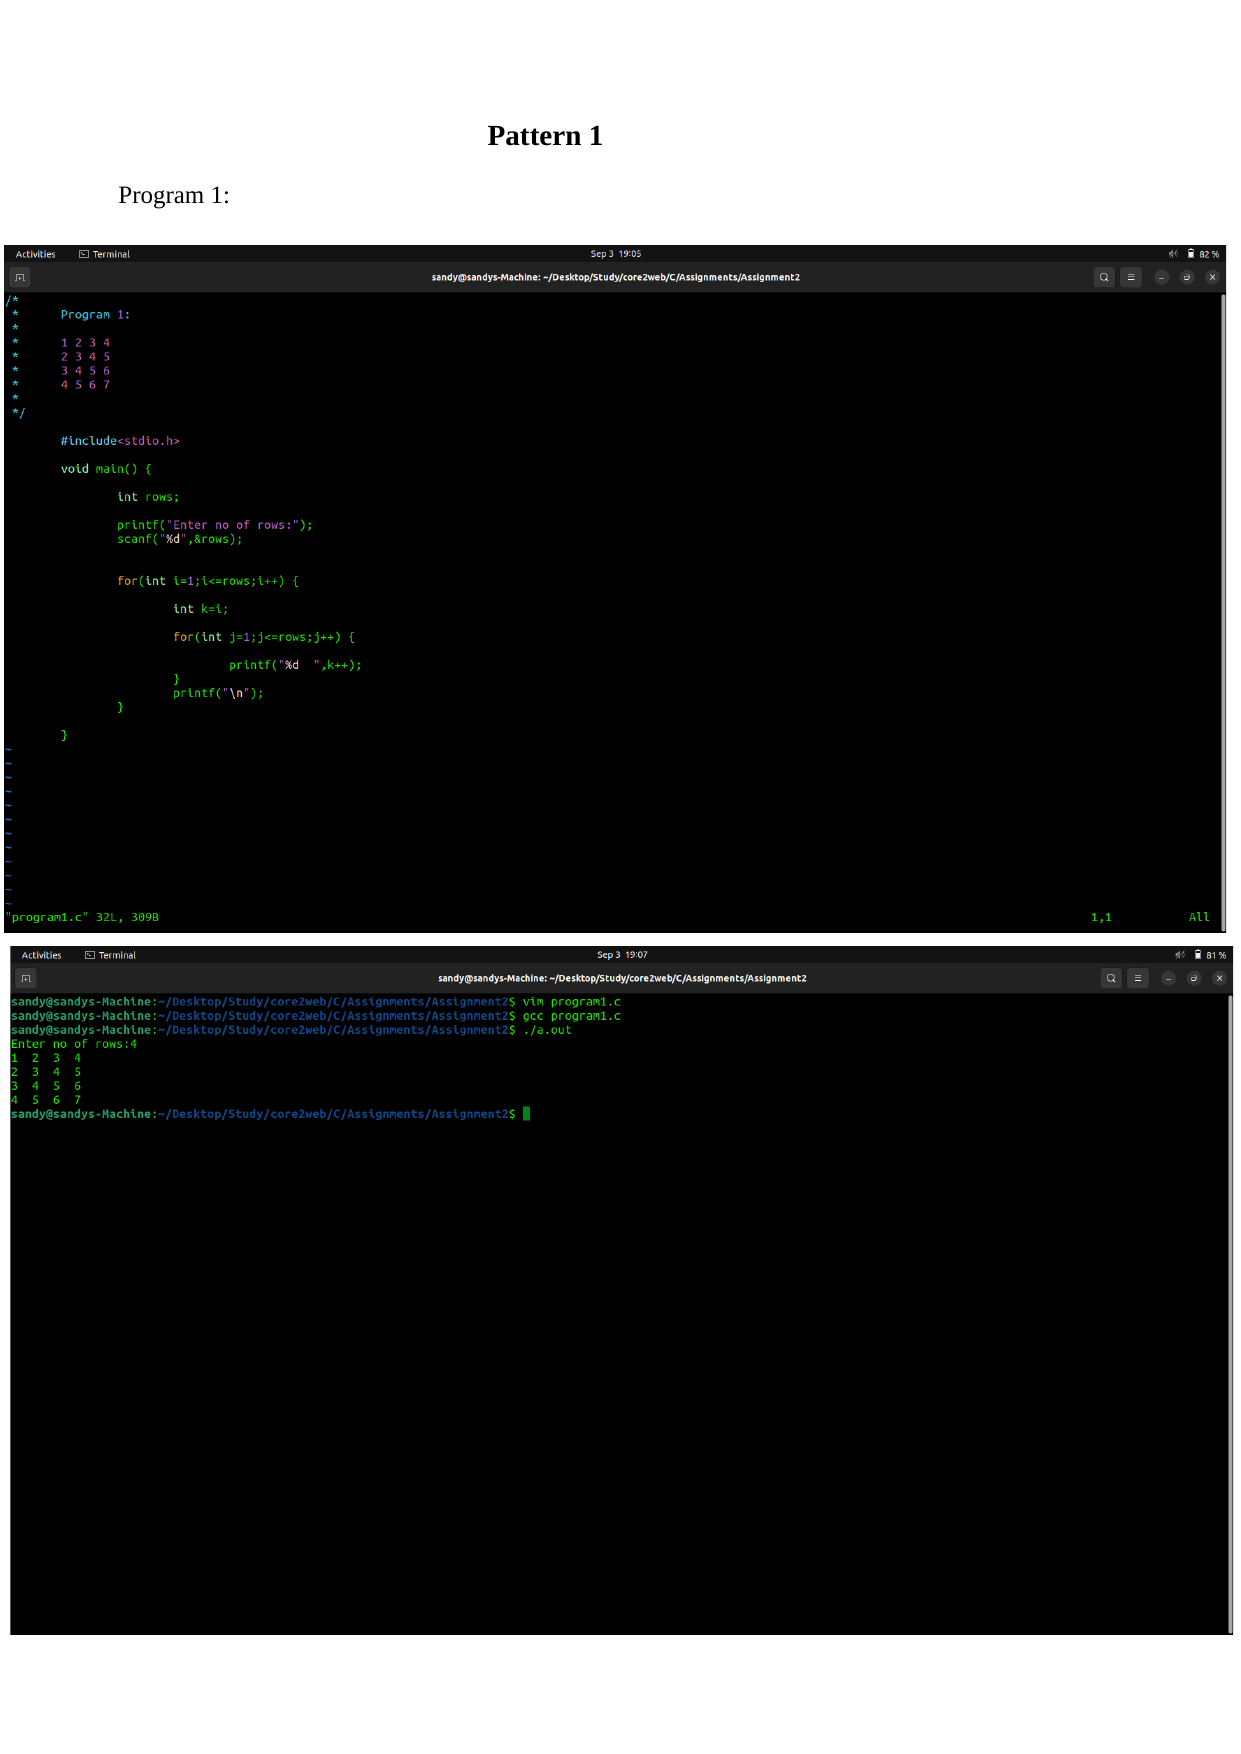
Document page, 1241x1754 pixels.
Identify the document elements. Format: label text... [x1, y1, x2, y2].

picture [4, 245, 1227, 933]
picture [10, 946, 1234, 1635]
text Program 1: [118, 180, 1122, 209]
text Pattern 1 [118, 118, 1122, 152]
